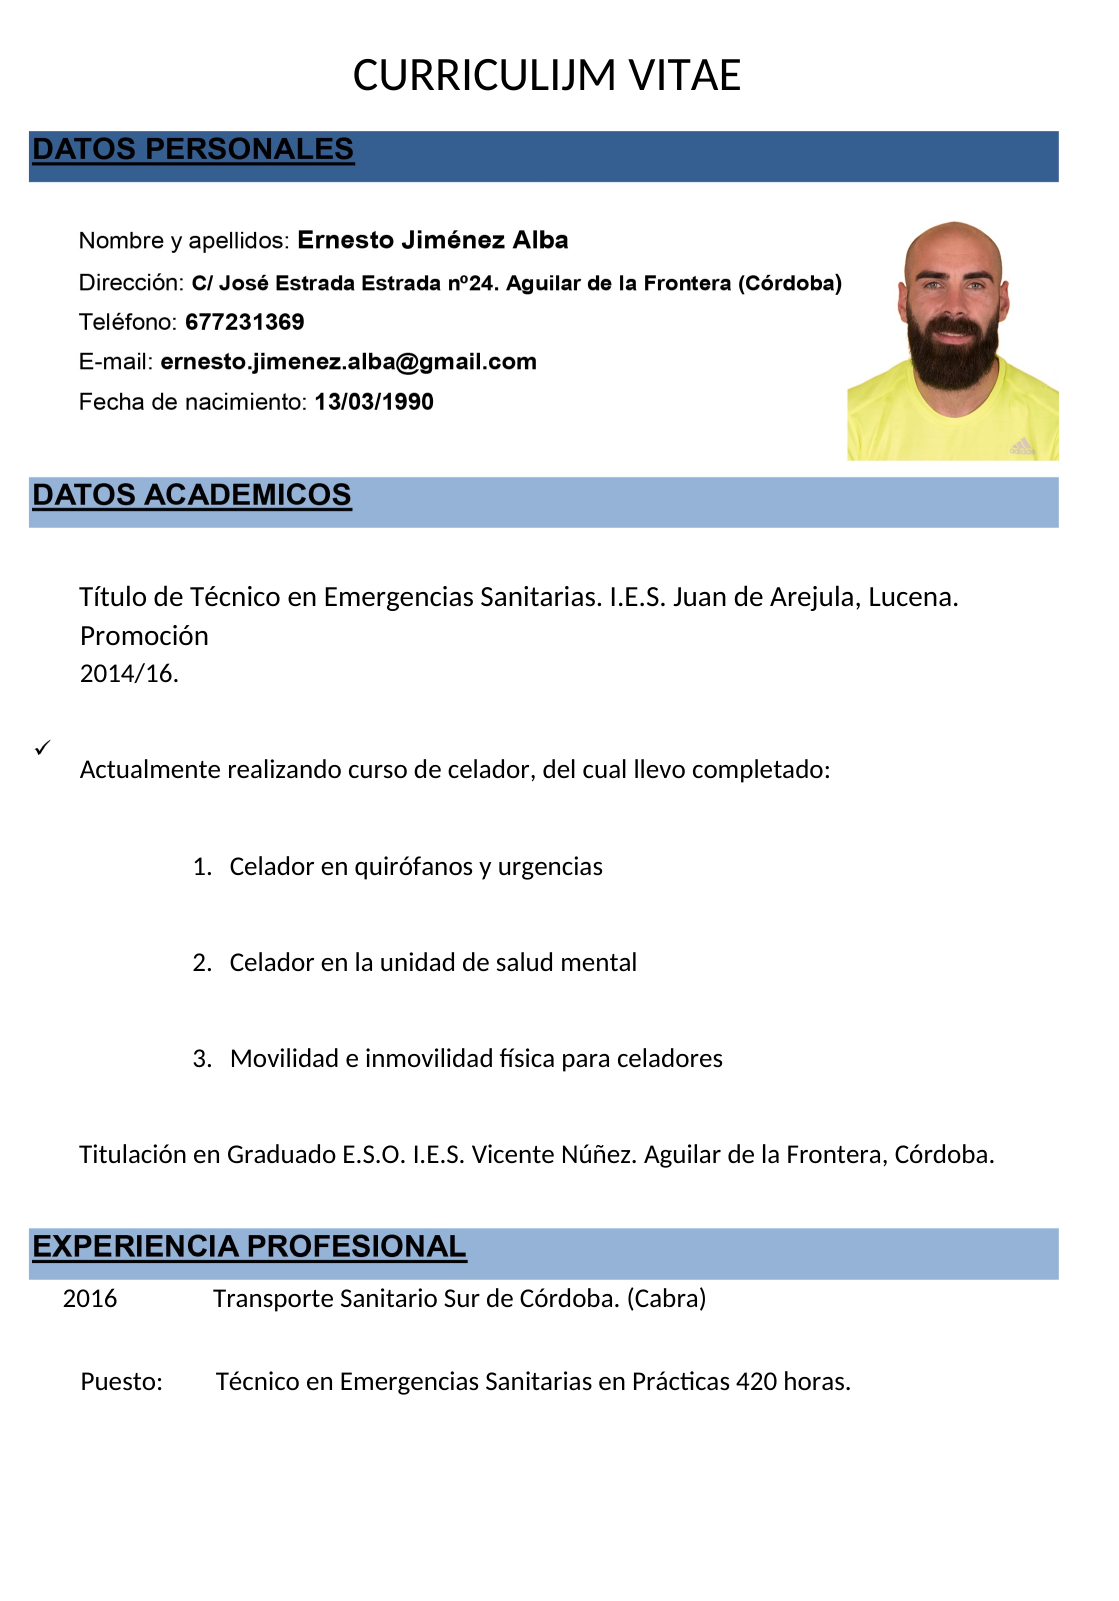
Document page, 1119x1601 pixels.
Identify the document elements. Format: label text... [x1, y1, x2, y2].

text CURRICULIJM VITAE [79, 44, 1016, 103]
text Actualmente realizando curso de celador, del cual llevo completado: [79, 752, 1053, 785]
list Celador en quirófanos y urgencias [192, 849, 1053, 882]
text Titulación en Graduado E.S.O. I.E.S. Vicente Núñez. Aguilar de la Frontera, Córdoba. [78, 1138, 1053, 1171]
text Puesto: Técnico en Emergencias Sanitarias en Prácticas 420 horas. [62, 1364, 1053, 1397]
text 2016 Transporte Sanitario Sur de Córdoba. (Cabra) [62, 1281, 1053, 1314]
list Movilidad e inmovilidad física para celadores [192, 1041, 1053, 1074]
list Celador en la unidad de salud mental [192, 945, 1053, 978]
text 2014/16. [79, 656, 1053, 689]
text Título de Técnico en Emergencias Sanitarias. I.E.S. Juan de Arejula, Lucena. Promoción [79, 578, 1053, 652]
